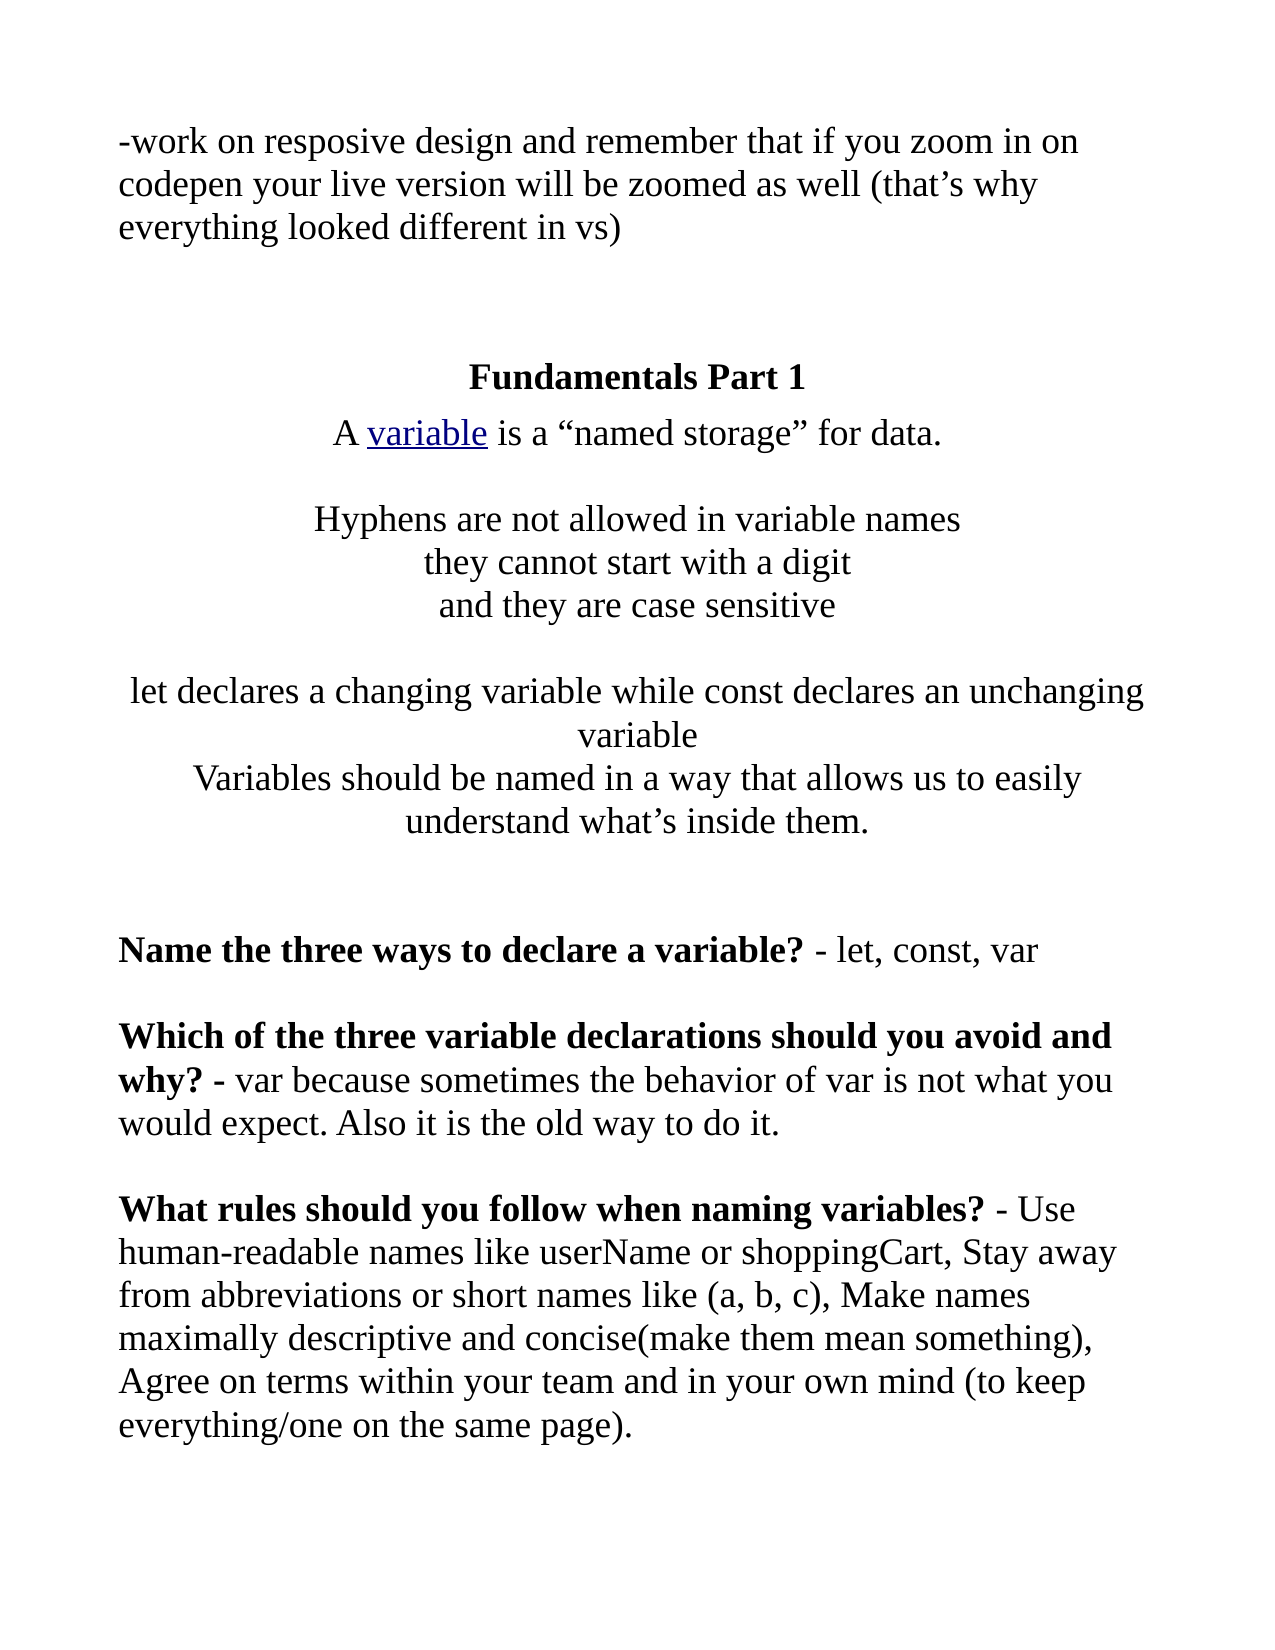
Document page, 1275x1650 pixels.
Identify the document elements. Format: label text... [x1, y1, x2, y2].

text and they are case sensitive [118, 583, 1157, 626]
text they cannot start with a digit [118, 539, 1157, 583]
subtitle Fundamentals Part 1 [118, 354, 1157, 398]
text let declares a changing variable while const declares an unchanging variable [118, 669, 1157, 755]
text Variables should be named in a way that allows us to easily understand what’s inside them. [118, 755, 1157, 841]
text Name the three ways to declare a variable? - let, const, var [118, 928, 1157, 971]
text A variable is a “named storage” for data. [118, 410, 1157, 453]
text -work on resposive design and remember that if you zoom in on codepen your live version will be zoomed as well (that’s why everything looked different in vs) [118, 118, 1157, 247]
text Which of the three variable declarations should you avoid and why? - var because sometimes the behavior of var is not what you would expect. Also it is the old way to do it. [118, 1014, 1157, 1143]
text Hyphens are not allowed in variable names [118, 496, 1157, 539]
text What rules should you follow when naming variables? - Use human-readable names like userName or shoppingCart, Stay away from abbreviations or short names like (a, b, c), Make names maximally descriptive and concise(make them mean something), Agree on terms within your team and in your own mind (to keep everything/one on the same page). [118, 1186, 1157, 1445]
